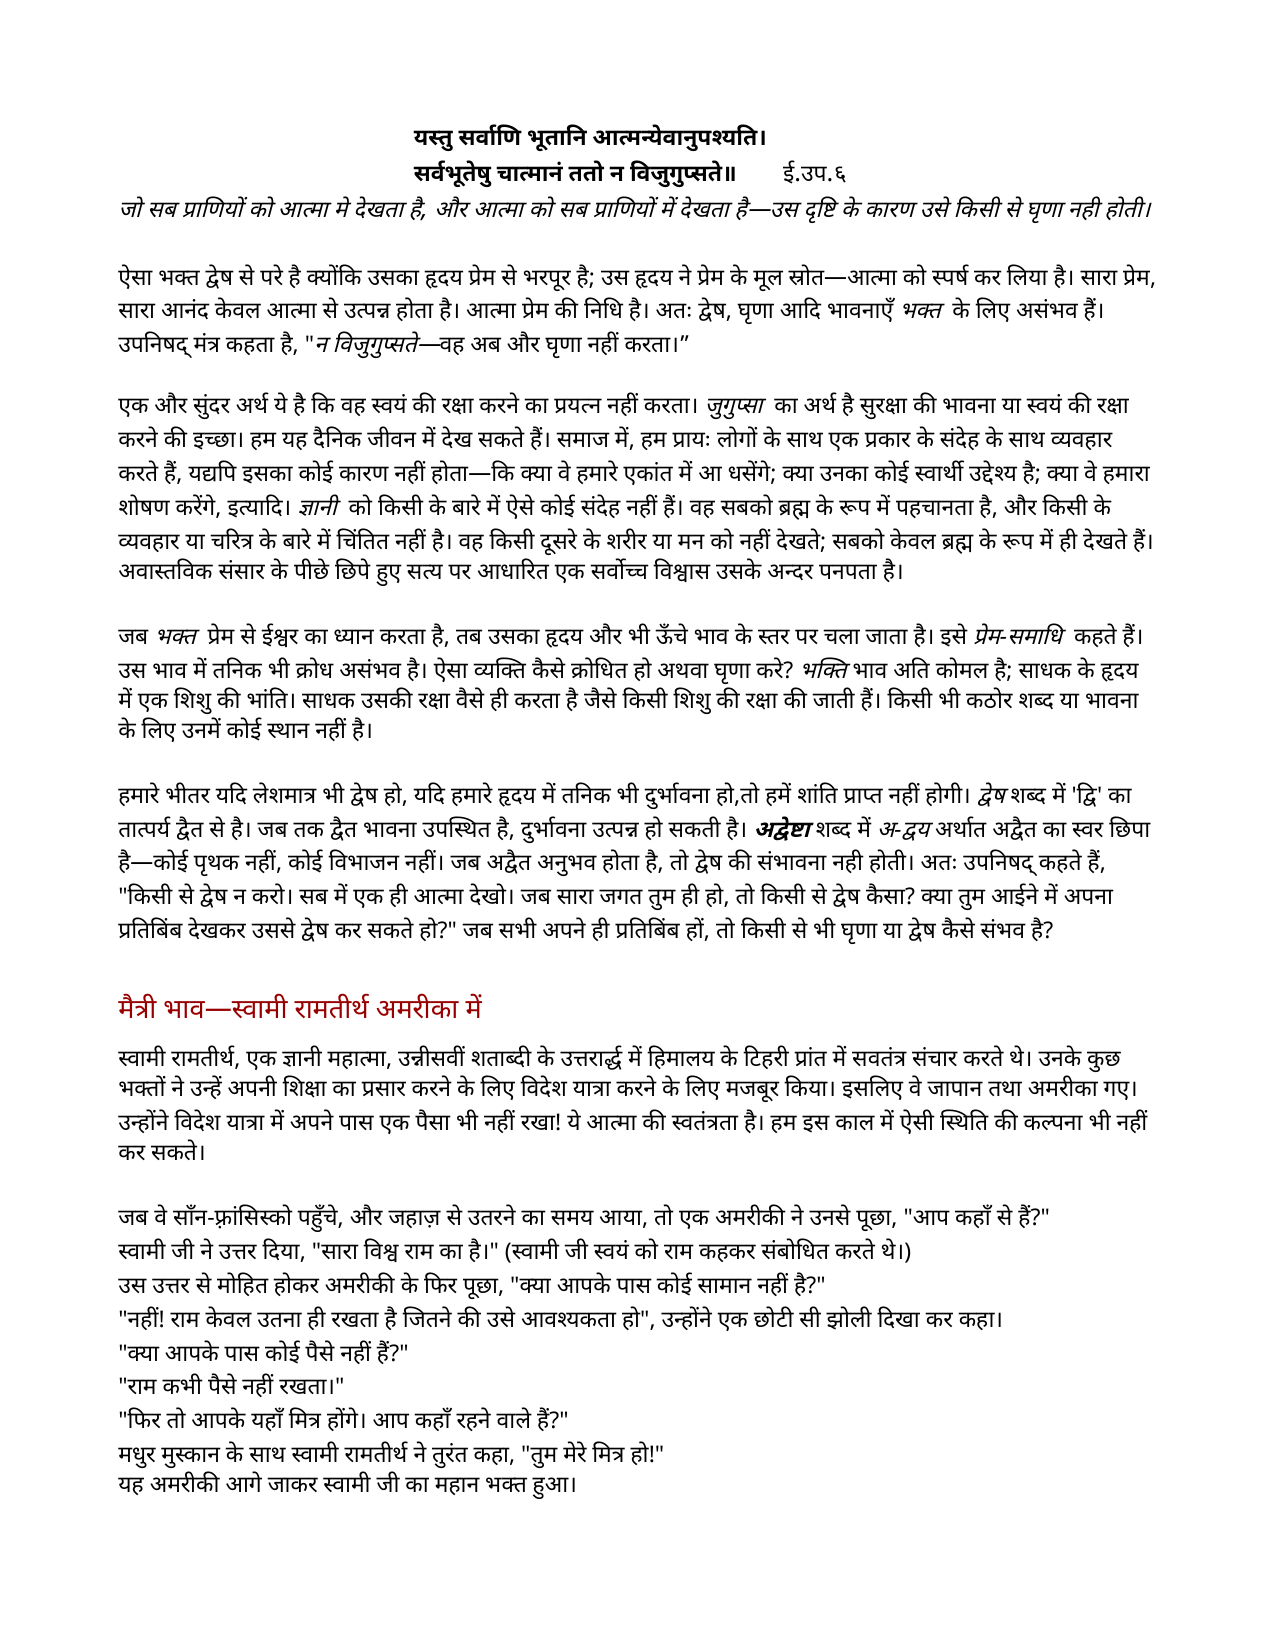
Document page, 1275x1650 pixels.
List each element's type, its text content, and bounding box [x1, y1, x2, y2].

subtitle मैत्री भाव—स्वामी रामतीर्थ अमरीका में [118, 994, 1157, 1030]
text "राम कभी पैसे नहीं रखता।" [118, 1370, 1157, 1404]
text हमारे भीतर यदि लेशमात्र भी द्वेष हो, यदि हमारे हृदय में तनिक भी दुर्भावना हो,तो हमें शांति प्राप्त नहीं होगी। द्वेष शब्द में 'द्वि' का तात्पर्य द्वैत से है। जब तक द्वैत भावना उपस्थित है, दुर्भावना उत्पन्न हो सकती है। अद्वेष्टा शब्द में अ-द्वय अर्थात अद्वैत का स्वर छिपा है—कोई पृथक नहीं, कोई विभाजन नहीं। जब अद्वैत अनुभव होता है, तो द्वेष की संभावना नही होती। अतः उपनिषद् कहते हैं, "किसी से द्वेष न करो। सब में एक ही आत्मा देखो। जब सारा जगत तुम ही हो, तो किसी से द्वेष कैसा? क्या तुम आईने में अपना प्रतिबिंब देखकर उससे द्वेष कर सकते हो?" जब सभी अपने ही प्रतिबिंब हों, तो किसी से भी घृणा या द्वेष कैसे संभव है? [118, 779, 1157, 948]
text मधुर मुस्कान के साथ स्वामी रामतीर्थ ने तुरंत कहा, "तुम मेरे मित्र हो!" [118, 1438, 1157, 1472]
text "क्या आपके पास कोई पैसे नहीं हैं?" [118, 1336, 1157, 1370]
text सर्वभूतेषु चात्मानं ततो न विजुगुप्सते॥ ई.उप.६ [118, 154, 1157, 190]
text जब भक्त प्रेम से ईश्वर का ध्यान करता है, तब उसका हृदय और भी ऊँचे भाव के स्तर पर चला जाता है। इसे प्रेम-समाधि कहते हैं। उस भाव में तनिक भी क्रोध असंभव है। ऐसा व्यक्ति कैसे क्रोधित हो अथवा घृणा करे? भक्ति भाव अति कोमल है; साधक के हृदय में एक शिशु की भांति। साधक उसकी रक्षा वैसे ही करता है जैसे किसी शिशु की रक्षा की जाती हैं। किसी भी कठोर शब्द या भावना के लिए उनमें कोई स्थान नहीं है। [118, 620, 1157, 747]
text जब वे साँन-फ़्रांसिस्को पहुँचे, और जहाज़ से उतरने का समय आया, तो एक अमरीकी ने उनसे पूछा, "आप कहाँ से हैं?" [118, 1201, 1157, 1235]
text "नहीं! राम केवल उतना ही रखता है जितने की उसे आवश्यकता हो", उन्होंने एक छोटी सी झोली दिखा कर कहा। [118, 1303, 1157, 1336]
text स्वामी रामतीर्थ, एक ज्ञानी‌ महात्मा, उन्नीसवीं शताब्दी के उत्तरार्द्ध में हिमालय के टिहरी प्रांत में सवतंत्र संचार करते थे। उनके कुछ भक्तों ने उन्हें अपनी शिक्षा का प्रसार करने के लिए विदेश यात्रा करने के लिए मजबूर किया। इसलिए वे जापान तथा अमरीका गए। उन्होंने विदेश यात्रा में अपने पास एक पैसा भी नहीं रखा! ये आत्मा की स्वतंत्रता है। हम इस काल में ऐसी स्थिति की कल्पना भी नहीं कर सकते। [118, 1042, 1157, 1170]
text "फिर तो आपके यहाँ मित्र होंगे। आप कहाँ रहने वाले हैं?" [118, 1404, 1157, 1438]
text यस्तु सर्वाणि भूतानि आत्मन्येवानुपश्यति। [118, 118, 1157, 154]
text एक और सुंदर अर्थ ये है कि वह स्वयं की रक्षा करने का प्रयत्न नहीं करता। जुगुप्सा का अर्थ है सुरक्षा की भावना या स्वयं की रक्षा करने की इच्छा। हम यह दैनिक जीवन में देख सकते हैं। समाज में, हम प्रायः लोगों के साथ एक प्रकार के संदेह के साथ व्यवहार करते हैं, यद्यपि इसका कोई कारण नहीं होता—कि क्या वे हमारे एकांत में आ धसेंगे; क्या उनका कोई स्वार्थी उद्देश्य है; क्या वे हमारा शोषण करेंगे, इत्यादि। ज्ञानी‌ को किसी के बारे में ऐसे कोई संदेह नहीं हैं। वह सबको ब्रह्म के रूप में पहचानता है, और किसी के व्यवहार या चरित्र के बारे में चिंतित नहीं है। वह किसी दूसरे के शरीर या मन को नहीं देखते; सबको केवल ब्रह्म के रूप में ही देखते हैं। अवास्तविक संसार के पीछे छिपे हुए सत्य पर आधारित एक सर्वोच्च विश्वास उसके अन्दर पनपता है। [118, 393, 1157, 589]
text स्वामी जी ने उत्तर दिया, "सारा विश्व राम का है।" (स्वामी जी स्वयं को राम कहकर संबोधित करते थे।) [118, 1235, 1157, 1269]
text ऐसा भक्त द्वेष से परे है क्योंकि उसका हृदय प्रेम से भरपूर है; उस हृदय ने प्रेम के मूल स्रोत—आत्मा को स्पर्ष कर लिया है। सारा प्रेम, सारा आनंद केवल आत्मा से उत्पन्न होता है। आत्मा प्रेम की निधि है। अतः द्वेष, घृणा आदि भावनाएँ भक्त के लिए असंभव हैं। उपनिषद् मंत्र कहता है, "न विजुगुप्सते—वह अब और घृणा नहीं करता।” [118, 261, 1157, 362]
text उस उत्तर से मोहित होकर अमरीकी के फिर पूछा, "क्या आपके पास कोई सामान नहीं है?" [118, 1269, 1157, 1303]
text जो सब प्राणियों को आत्मा मे देखता है, और आत्मा को सब प्राणियों में देखता है—उस दृष्टि के कारण उसे किसी से घृणा नही होती। [118, 190, 1157, 227]
text यह अमरीकी आगे जाकर स्वामी जी का महान भक्त हुआ। [118, 1472, 1157, 1502]
